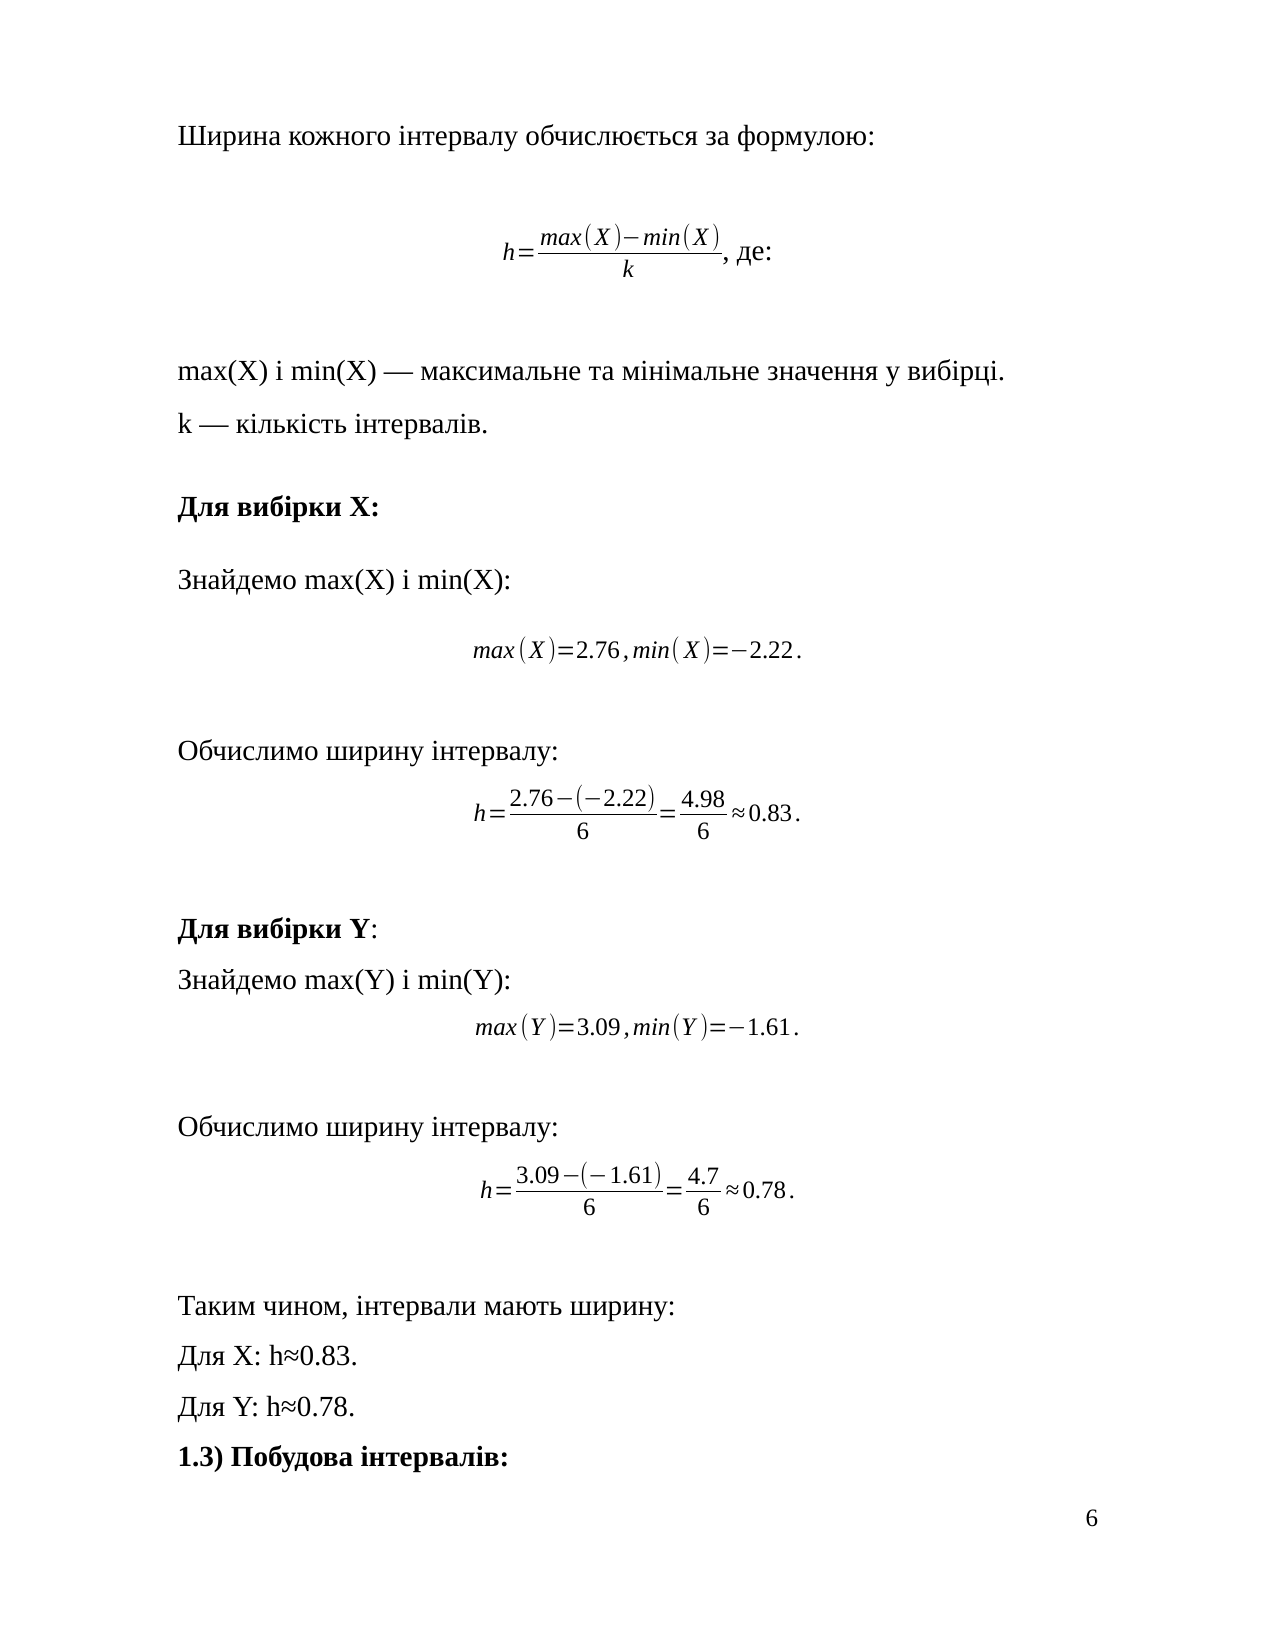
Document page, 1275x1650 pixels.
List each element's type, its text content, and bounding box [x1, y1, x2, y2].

text Для вибірки Y: [177, 911, 1098, 945]
text Для X: h≈0.83. [177, 1338, 1098, 1372]
text Знайдемо max(X) і min(X): [177, 562, 1098, 596]
text k — кількість інтервалів. [177, 406, 1098, 439]
text Обчислимо ширину інтервалу: [177, 1109, 1098, 1143]
text 1.3) Побудова інтервалів: [177, 1439, 1098, 1473]
text Ширина кожного інтервалу обчислюється за формулою: [177, 118, 1098, 152]
text Таким чином, інтервали мають ширину: [177, 1288, 1098, 1322]
text Обчислимо ширину інтервалу: [177, 733, 1098, 766]
text Знайдемо max(Y) і min(Y): [177, 962, 1098, 995]
text Для Y: h≈0.78. [177, 1389, 1098, 1422]
text max(X) і min(X) — максимальне та мінімальне значення у вибірці. [177, 353, 1098, 386]
text Для вибірки X: [177, 489, 1098, 522]
text , де: [177, 222, 1098, 283]
